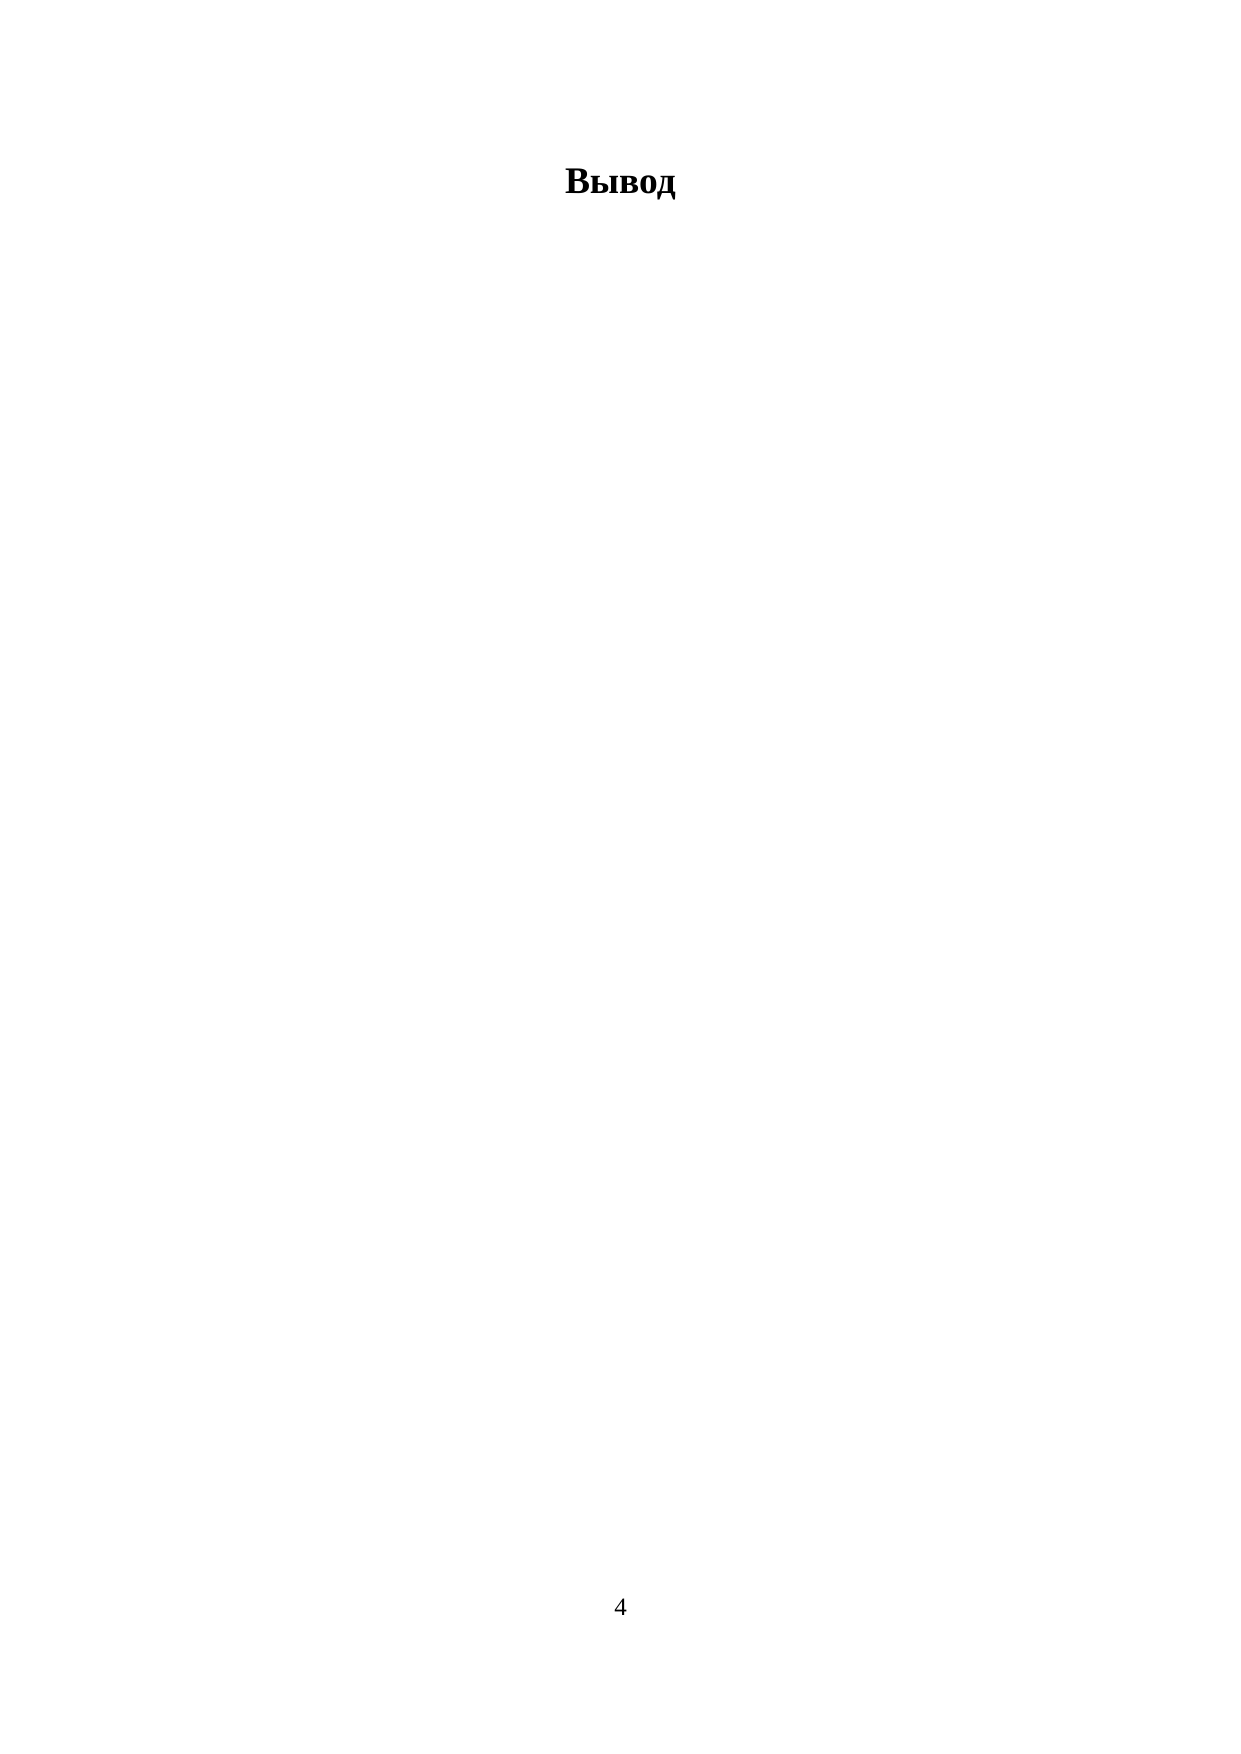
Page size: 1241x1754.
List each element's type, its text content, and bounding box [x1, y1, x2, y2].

subtitle Вывод [133, 158, 1107, 201]
